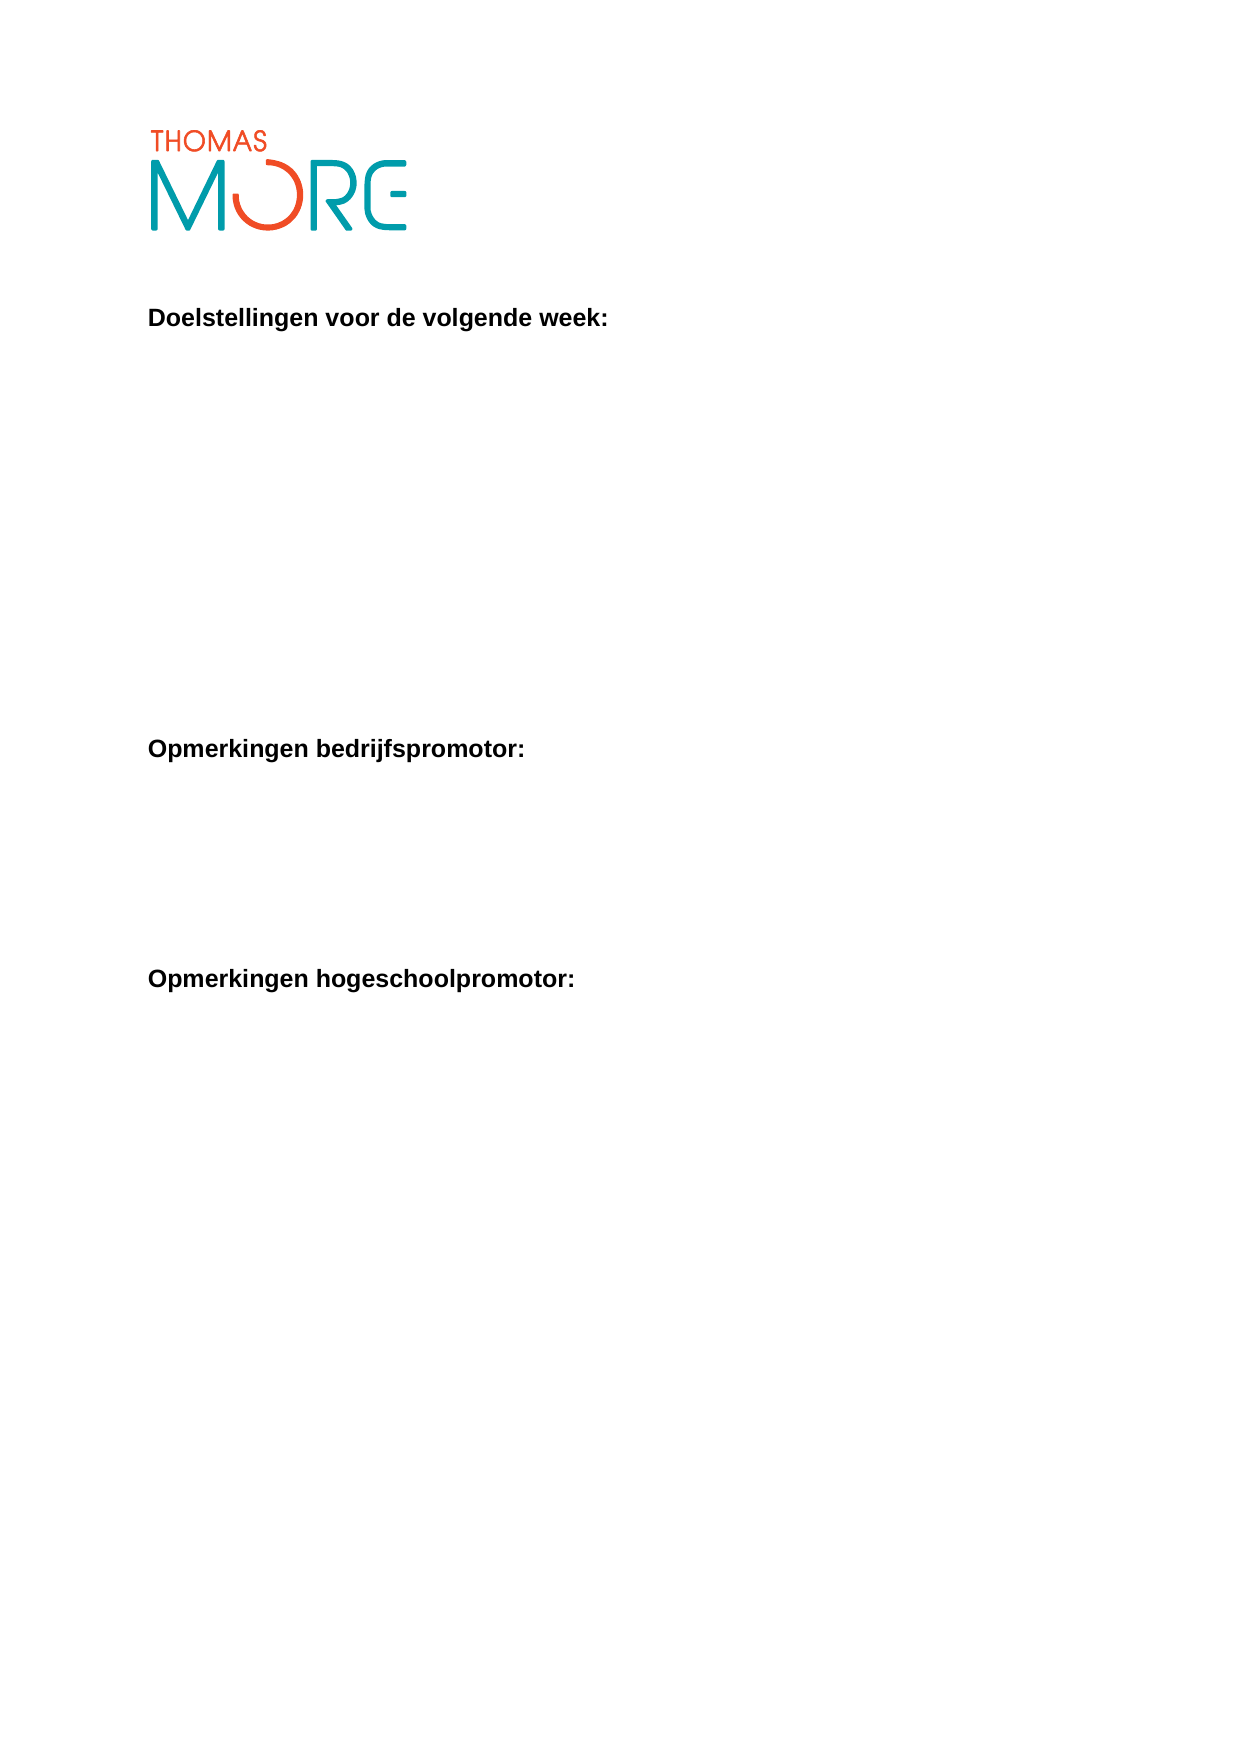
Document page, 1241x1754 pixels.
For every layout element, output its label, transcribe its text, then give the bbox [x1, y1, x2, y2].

text Doelstellingen voor de volgende week: [148, 303, 1092, 331]
text Opmerkingen bedrijfspromotor: [148, 734, 1092, 763]
text Opmerkingen hogeschoolpromotor: [148, 964, 1092, 993]
